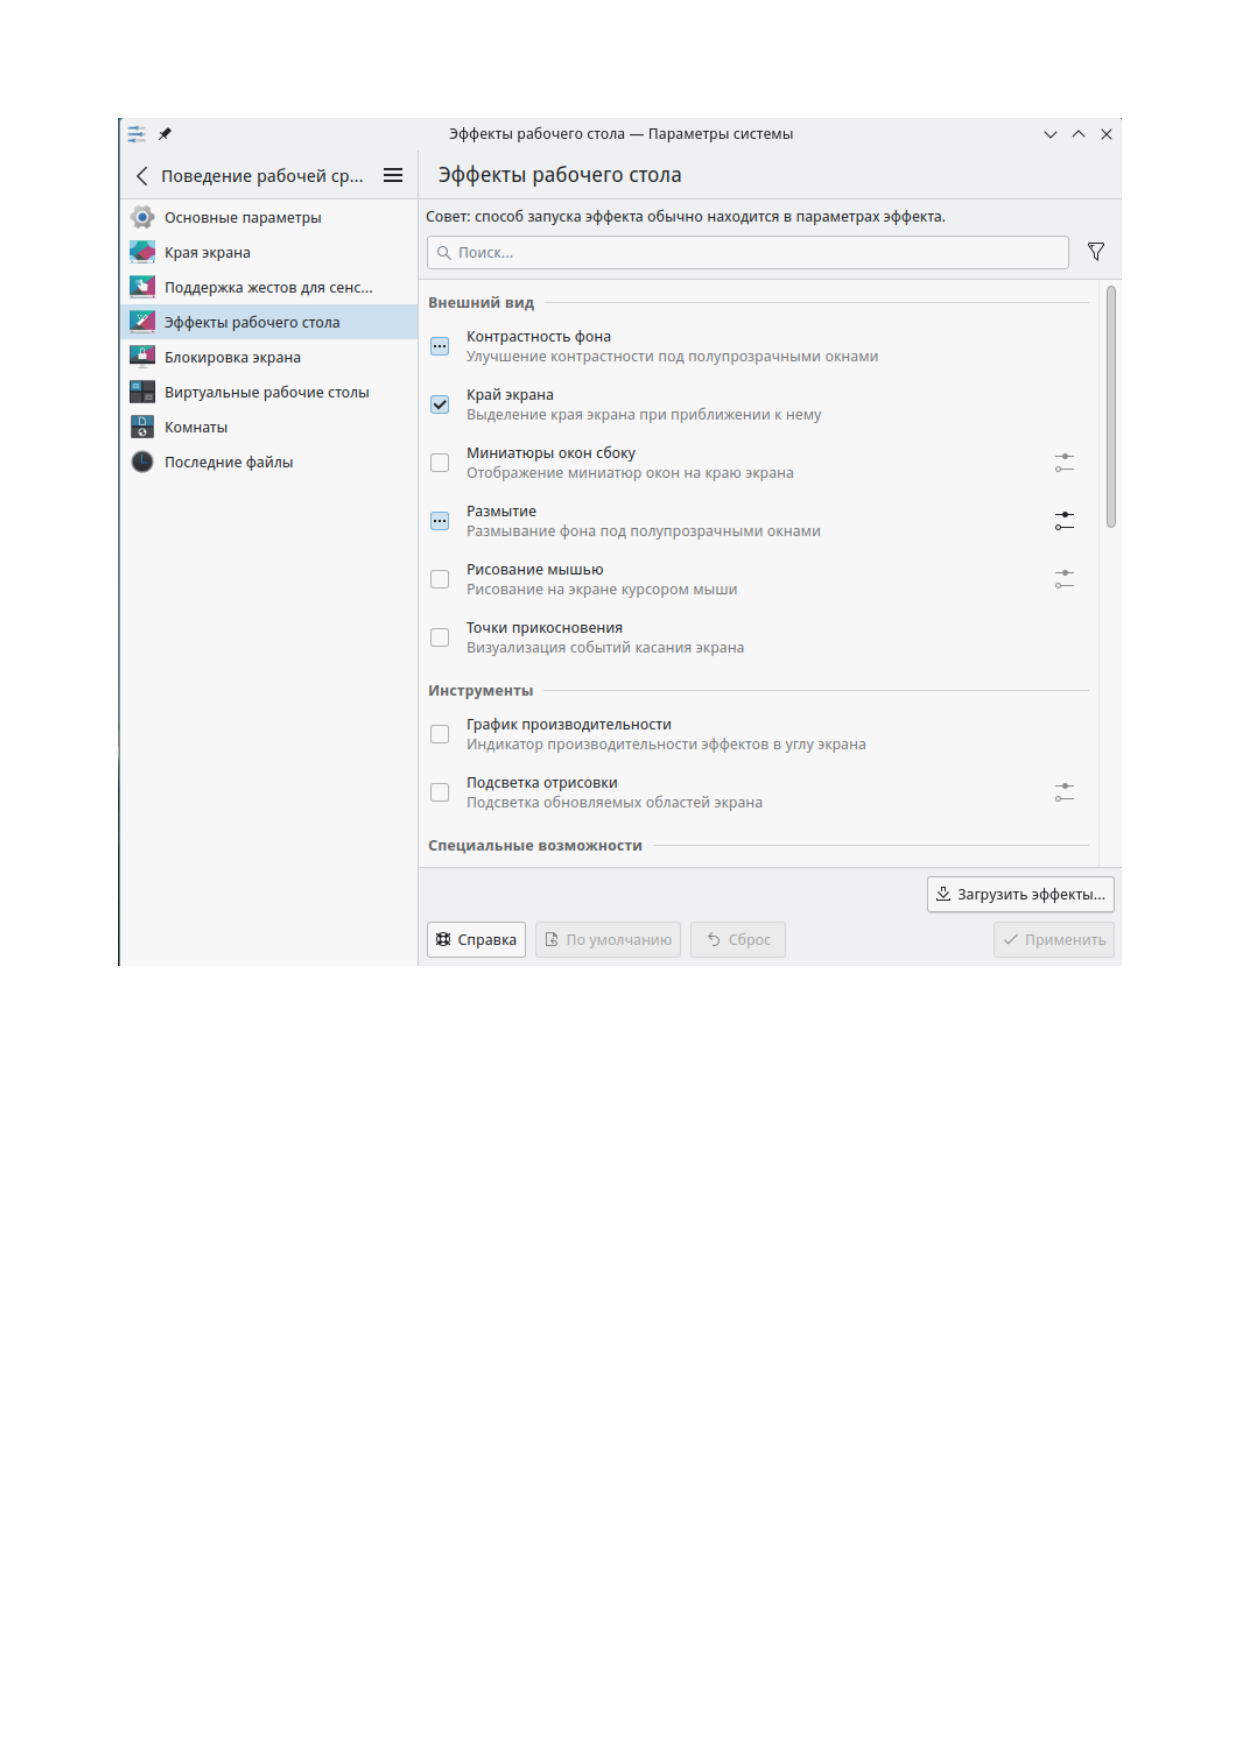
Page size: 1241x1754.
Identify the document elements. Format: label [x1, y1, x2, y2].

picture [118, 118, 1123, 966]
